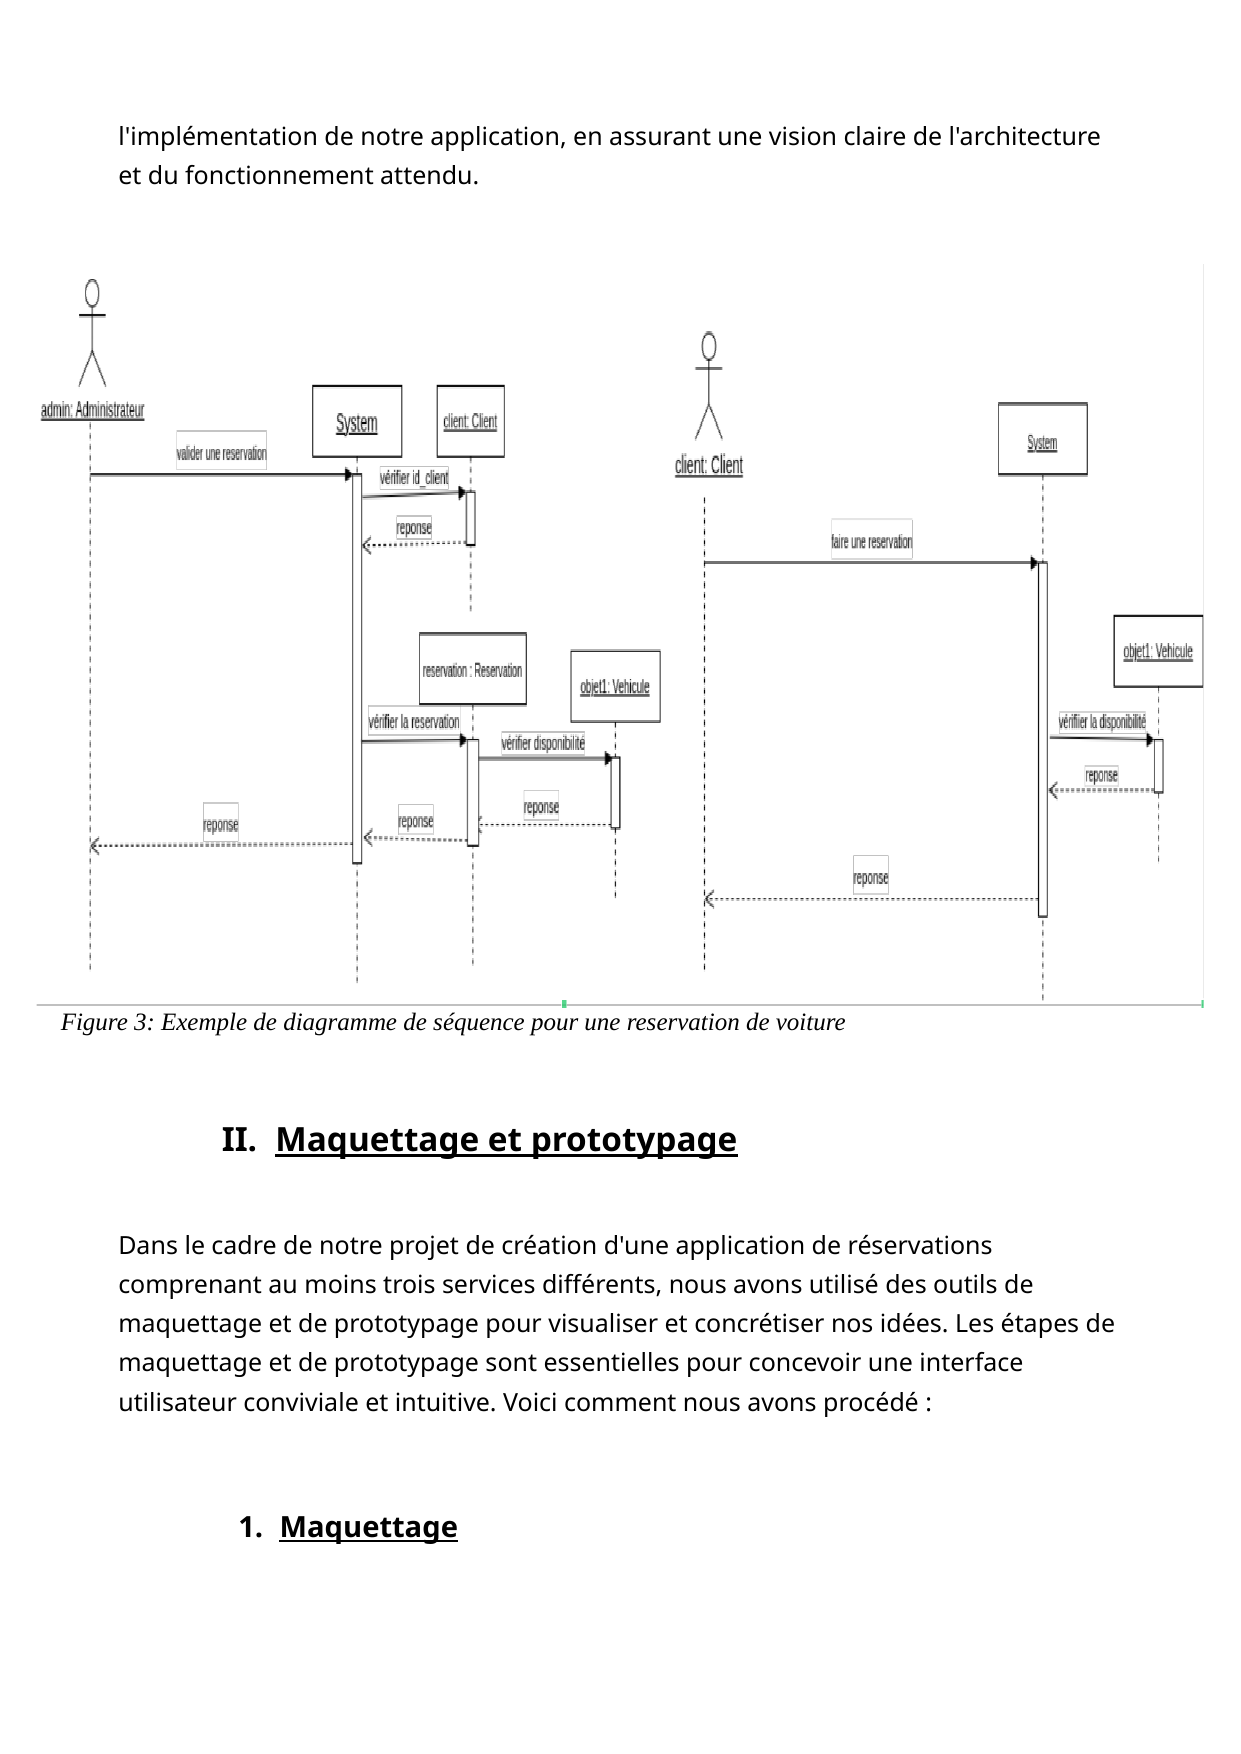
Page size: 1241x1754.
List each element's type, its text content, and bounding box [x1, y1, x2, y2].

text Figure 3: Exemple de diagramme de séquence pour une reservation de voiture [61, 1008, 1180, 1036]
picture [36, 264, 1204, 1008]
subtitle Maquettage et prototypage [257, 1116, 1122, 1161]
text l'implémentation de notre application, en assurant une vision claire de l'architecture et du fonctionnement attendu. [118, 118, 1122, 191]
text Dans le cadre de notre projet de création d'une application de réservations comprenant au moins trois services différents, nous avons utilisé des outils de maquettage et de prototypage pour visualiser et concrétiser nos idées. Les étapes de maquettage et de prototypage sont essentielles pour concevoir une interface utilisateur conviviale et intuitive. Voici comment nous avons procédé : [118, 1228, 1122, 1418]
subtitle Maquettage [238, 1506, 1122, 1546]
